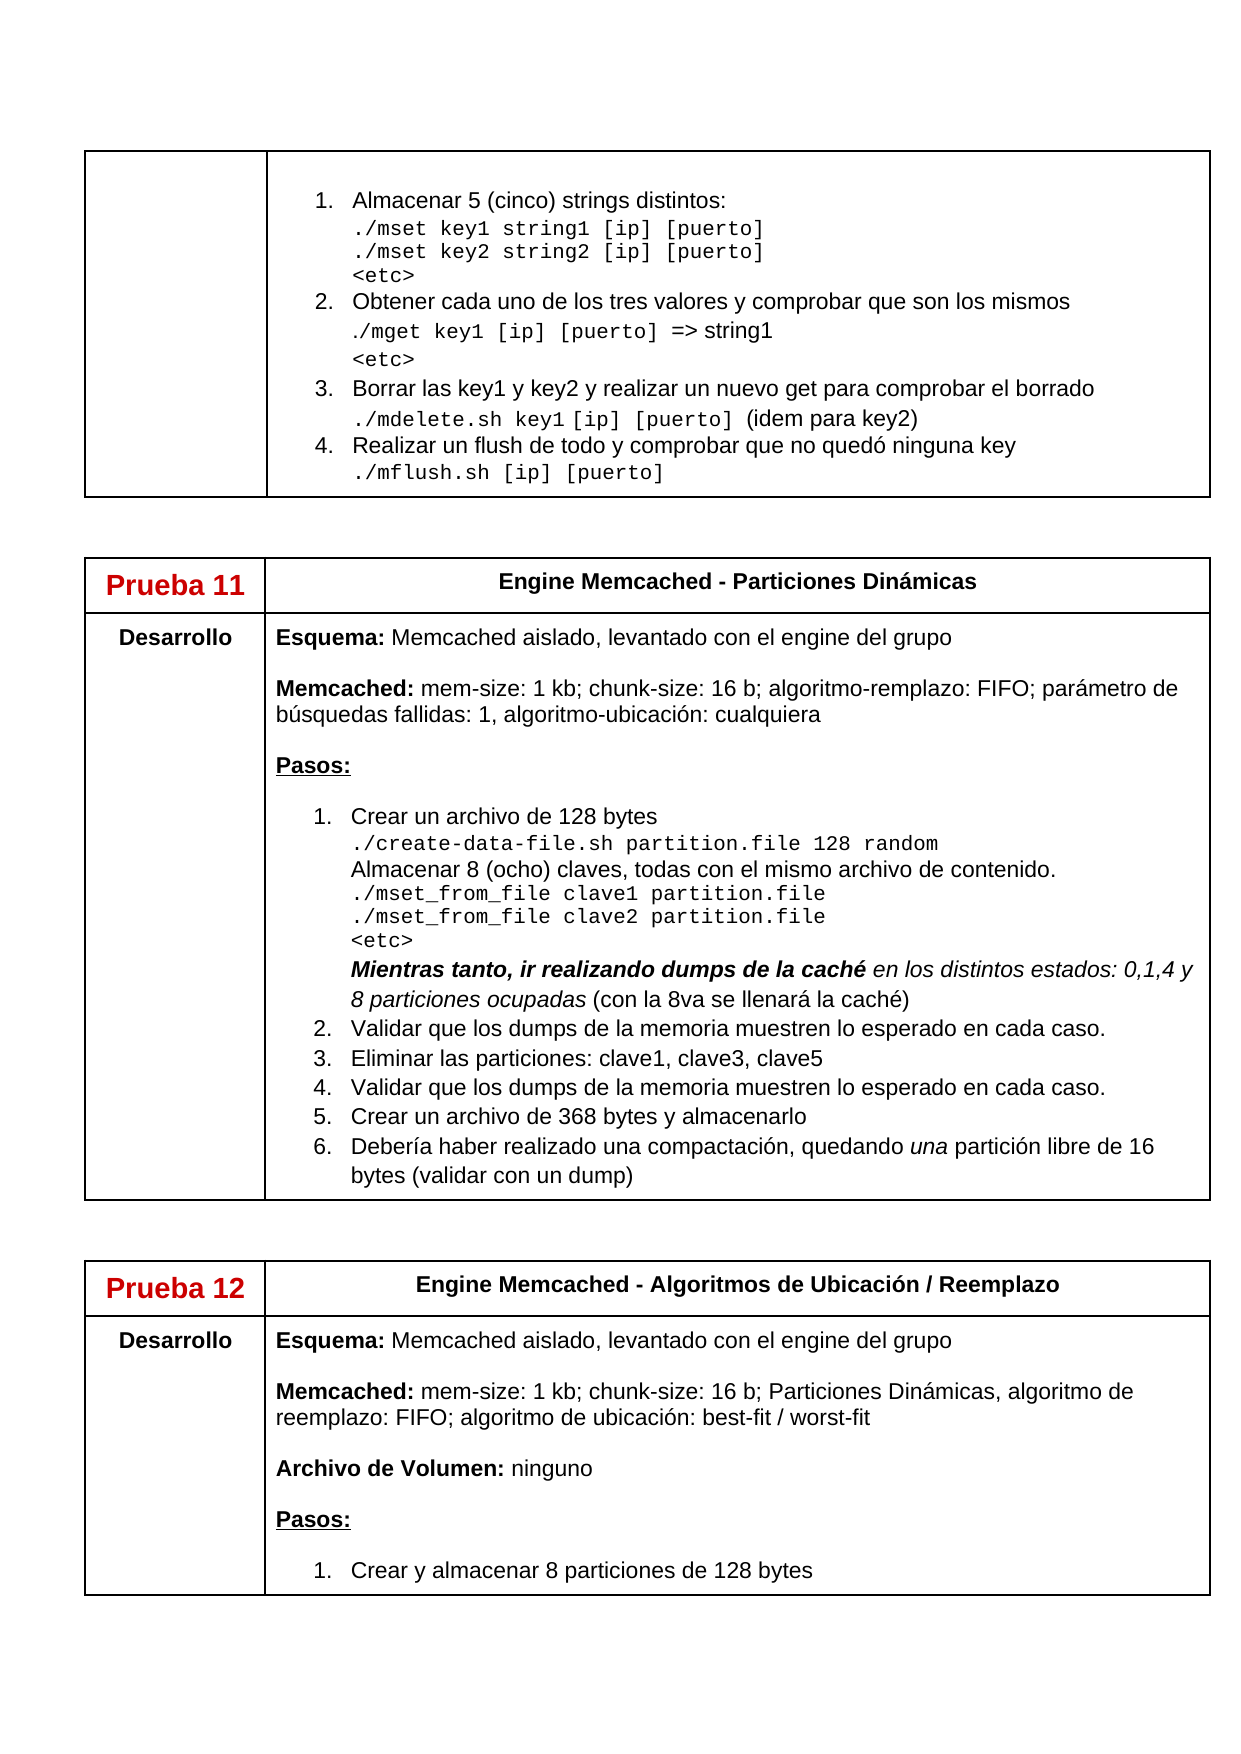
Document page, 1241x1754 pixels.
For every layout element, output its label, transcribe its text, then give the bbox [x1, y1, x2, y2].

table_cell [86, 152, 266, 496]
table_cell Esquema: Memcached aislado, levantado con el engine del grupo Memcached: mem-size: 1 mb; chunk-size: 16 b, algoritmo de ubicación/reemplazo: cualquiera Pasos: Almacenar 5 (cinco) strings distintos: ./mset key1 string1 [ip] [puerto] ./mset key2 string2 [ip] [puerto] <etc> Obtener cada uno de los tres valores y comprobar que son los mismos ./mget key1 [ip] [puerto] => string1 <etc> Borrar las key1 y key2 y realizar un nuevo get para comprobar el borrado ./mdelete.sh key1 [ip] [puerto] (idem para key2) Realizar un flush de todo y comprobar que no quedó ninguna key ./mflush.sh [ip] [puerto] [268, 152, 1209, 496]
table_cell Desarrollo [86, 614, 264, 1199]
table_cell Desarrollo [86, 1317, 264, 1594]
table_cell Esquema: Memcached aislado, levantado con el engine del grupo Memcached: mem-size: 1 kb; chunk-size: 16 b; Particiones Dinámicas, algoritmo de reemplazo: FIFO; algoritmo de ubicación: best-fit / worst-fit Archivo de Volumen: ninguno Pasos: Crear y almacenar 8 particiones de 128 bytes Validar que los dumps de la memoria muestren lo esperado. Almacenar una nueva partición de 128 bytes ./mset_from_file clave9 partition.file Por estar en FIFO como algoritmo de partición, debería reemplazarse la partición con clave1 (validar con un dump) Repetir los pasos del 1 al 3, pero con LRU. Realizar una lectura de las particiones clave1 y clave2 ./mget_to_file clave1 /dev/null ./mget_to_file clave2 /dev/null Almacenar nuevamente una partición de 128 bytes ./mset_from_file clave10 partition.file Debería reemplazarse la partición con clave3 (validar con un dump) Eliminar las particiones clave4 y clave6 Crear y Almacenar particiones de 50 y 100 bytes Crear y Almacenar una partición de 20 bytes Ejecutar un dump y validar que se ubicó de acuerdo al algoritmo adecuado (best-fit / worst-fit). [266, 1317, 1209, 1594]
table_cell Esquema: Memcached aislado, levantado con el engine del grupo Memcached: mem-size: 1 kb; chunk-size: 16 b; algoritmo-remplazo: FIFO; parámetro de búsquedas fallidas: 1, algoritmo-ubicación: cualquiera Pasos: Crear un archivo de 128 bytes ./create-data-file.sh partition.file 128 random Almacenar 8 (ocho) claves, todas con el mismo archivo de contenido. ./mset_from_file clave1 partition.file ./mset_from_file clave2 partition.file <etc> Mientras tanto, ir realizando dumps de la caché en los distintos estados: 0,1,4 y 8 particiones ocupadas (con la 8va se llenará la caché) Validar que los dumps de la memoria muestren lo esperado en cada caso. Eliminar las particiones: clave1, clave3, clave5 Validar que los dumps de la memoria muestren lo esperado en cada caso. Crear un archivo de 368 bytes y almacenarlo Debería haber realizado una compactación, quedando una partición libre de 16 bytes (validar con un dump) [266, 614, 1209, 1199]
table_header Prueba 11 [86, 559, 264, 612]
table_header Engine Memcached - Particiones Dinámicas [266, 559, 1209, 612]
table_header Engine Memcached - Algoritmos de Ubicación / Reemplazo [266, 1262, 1209, 1315]
table_header Prueba 12 [86, 1262, 264, 1315]
